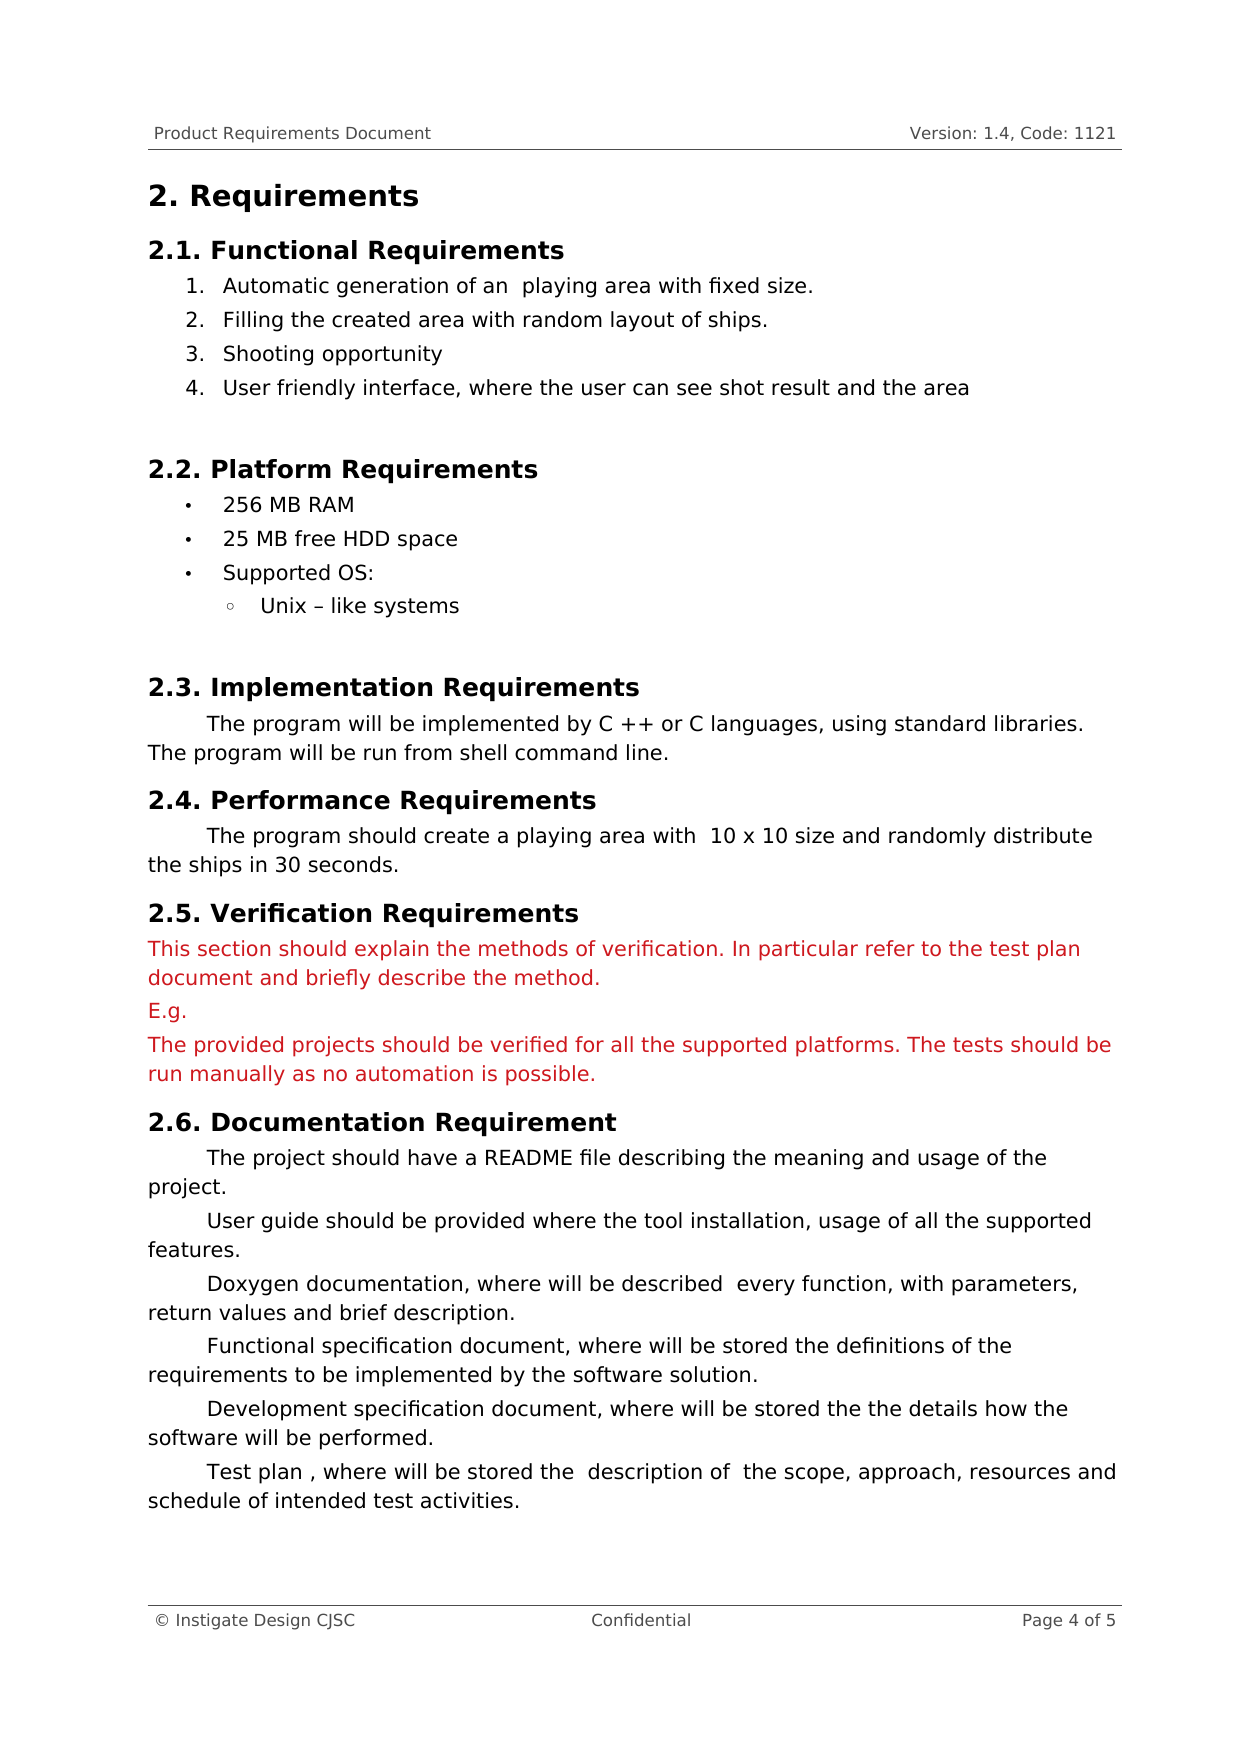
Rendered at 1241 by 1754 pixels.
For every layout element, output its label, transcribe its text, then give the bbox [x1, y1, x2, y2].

text This section should explain the methods of verification. In particular refer to the test plan document and briefly describe the method. [148, 937, 1122, 990]
list Automatic generation of an playing area with fixed size. [185, 274, 1122, 299]
subtitle Implementation Requirements [148, 673, 1122, 703]
list Shooting opportunity [185, 342, 1122, 366]
text Test plan , where will be stored the description of the scope, approach, resources and schedule of intended test activities. [148, 1460, 1122, 1513]
list Unix – like systems [223, 594, 1122, 618]
text Development specification document, where will be stored the the details how the software will be performed. [148, 1397, 1122, 1451]
text The program should create a playing area with 10 x 10 size and randomly distribute the ships in 30 seconds. [148, 824, 1122, 877]
subtitle Verification Requirements [148, 899, 1122, 928]
subtitle Performance Requirements [148, 786, 1122, 815]
subtitle Platform Requirements [148, 455, 1122, 484]
list User friendly interface, where the user can see shot result and the area [185, 376, 1122, 400]
list 256 MB RAM [185, 493, 1122, 517]
subtitle Requirements [148, 179, 1122, 213]
list Supported OS: [185, 561, 1122, 585]
text Doxygen documentation, where will be described every function, with parameters, return values and brief description. [148, 1272, 1122, 1325]
list Filling the created area with random layout of ships. [185, 308, 1122, 332]
text The provided projects should be verified for all the supported platforms. The tests should be run manually as no automation is possible. [148, 1033, 1122, 1087]
text User guide should be provided where the tool installation, usage of all the supported features. [148, 1209, 1122, 1262]
text Functional specification document, where will be stored the definitions of the requirements to be implemented by the software solution. [148, 1334, 1122, 1388]
subtitle Documentation Requirement [148, 1108, 1122, 1137]
subtitle Functional Requirements [148, 236, 1122, 266]
text The program will be implemented by C ++ or C languages, using standard libraries. The program will be run from shell command line. [148, 712, 1122, 765]
text The project should have a README file describing the meaning and usage of the project. [148, 1146, 1122, 1199]
list 25 MB free HDD space [185, 527, 1122, 551]
text E.g. [148, 999, 1122, 1024]
